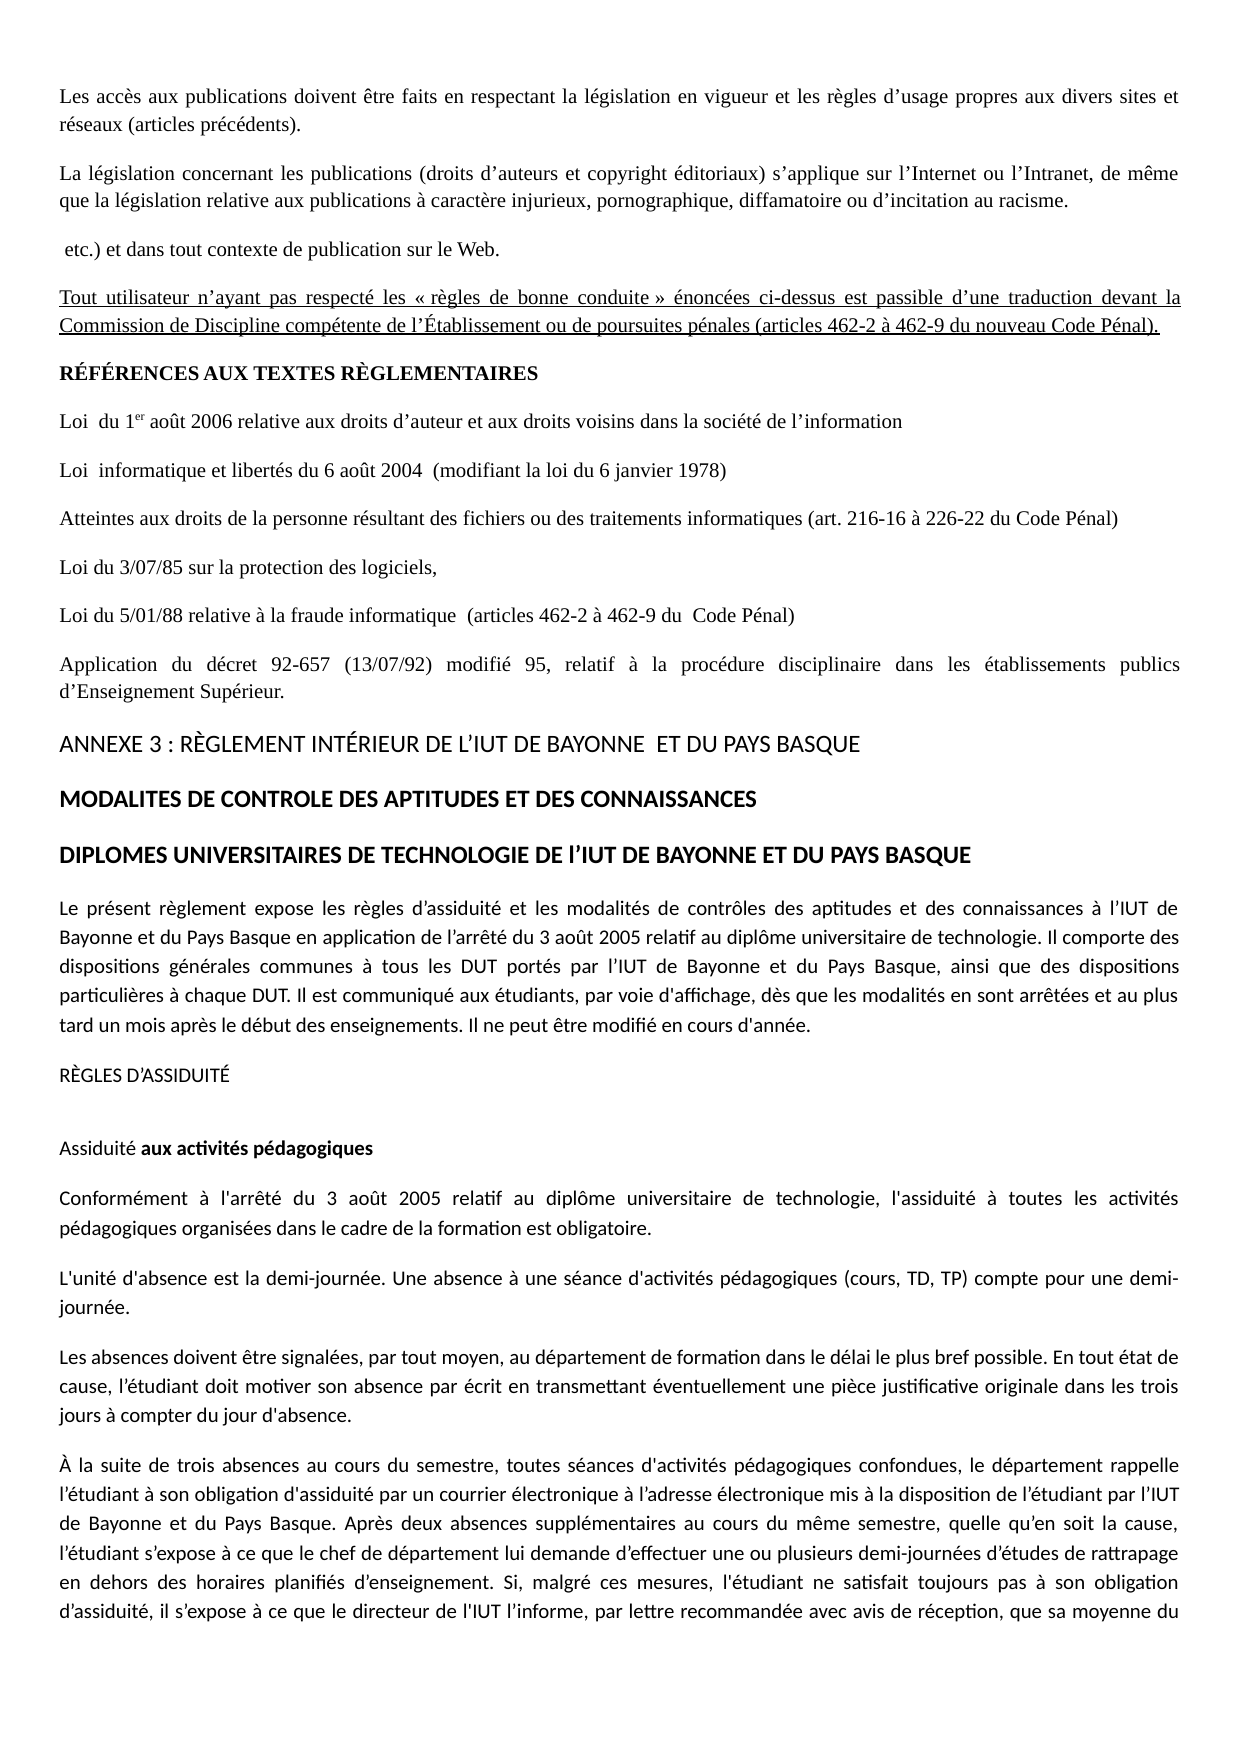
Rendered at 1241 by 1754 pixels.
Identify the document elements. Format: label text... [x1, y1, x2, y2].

text etc.) et dans tout contexte de publication sur le Web. [59, 237, 1181, 261]
text L'unité d'absence est la demi-journée. Une absence à une séance d'activités pédagogiques (cours, TD, TP) compte pour une demi-journée. [59, 1265, 1181, 1319]
text RÉFÉRENCES AUX TEXTES RÈGLEMENTAIRES [59, 361, 1181, 385]
text La législation concernant les publications (droits d’auteurs et copyright éditoriaux) s’applique sur l’Internet ou l’Intranet, de même que la législation relative aux publications à caractère injurieux, pornographique, diffamatoire ou d’incitation au racisme. [59, 161, 1181, 212]
text Loi informatique et libertés du 6 août 2004 (modifiant la loi du 6 janvier 1978) [59, 458, 1181, 482]
text À la suite de trois absences au cours du semestre, toutes séances d'activités pédagogiques confondues, le département rappelle l’étudiant à son obligation d'assiduité par un courrier électronique à l’adresse électronique mis à la disposition de l’étudiant par l’IUT de Bayonne et du Pays Basque. Après deux absences supplémentaires au cours du même semestre, quelle qu’en soit la cause, l’étudiant s’expose à ce que le chef de département lui demande d’effectuer une ou plusieurs demi-journées d’études de rattrapage en dehors des horaires planifiés d’enseignement. Si, malgré ces mesures, l'étudiant ne satisfait toujours pas à son obligation d’assiduité, il s’expose à ce que le directeur de l'IUT l’informe, par lettre recommandée avec avis de réception, que sa moyenne du [59, 1452, 1181, 1623]
text Commission de Discipline compétente de l’Établissement ou de poursuites pénales (articles 462-2 à 462-9 du nouveau Code Pénal). [59, 307, 1181, 337]
text Loi du 3/07/85 sur la protection des logiciels, [59, 555, 1181, 579]
text Le présent règlement expose les règles d’assiduité et les modalités de contrôles des aptitudes et des connaissances à l’IUT de Bayonne et du Pays Basque en application de l’arrêté du 3 août 2005 relatif au diplôme universitaire de technologie. Il comporte des dispositions générales communes à tous les DUT portés par l’IUT de Bayonne et du Pays Basque, ainsi que des dispositions particulières à chaque DUT. Il est communiqué aux étudiants, par voie d'affichage, dès que les modalités en sont arrêtées et au plus tard un mois après le début des enseignements. Il ne peut être modifié en cours d'année. [59, 895, 1181, 1037]
text Conformément à l'arrêté du 3 août 2005 relatif au diplôme universitaire de technologie, l'assiduité à toutes les activités pédagogiques organisées dans le cadre de la formation est obligatoire. [59, 1186, 1181, 1240]
text Application du décret 92-657 (13/07/92) modifié 95, relatif à la procédure disciplinaire dans les établissements publics d’Enseignement Supérieur. [59, 652, 1181, 703]
text Les accès aux publications doivent être faits en respectant la législation en vigueur et les règles d’usage propres aux divers sites et réseaux (articles précédents). [59, 84, 1181, 136]
text RÈGLES D’ASSIDUITÉ [59, 1062, 1181, 1087]
text Loi du 5/01/88 relative à la fraude informatique (articles 462-2 à 462-9 du Code Pénal) [59, 603, 1181, 627]
text DIPLOMES UNIVERSITAIRES DE TECHNOLOGIE DE l’IUT DE BAYONNE ET DU PAYS BASQUE [59, 839, 1181, 870]
text Loi du 1er août 2006 relative aux droits d’auteur et aux droits voisins dans la société de l’information [59, 409, 1181, 433]
text Assiduité aux activités pédagogiques [59, 1136, 1181, 1161]
text Atteintes aux droits de la personne résultant des fichiers ou des traitements informatiques (art. 216-16 à 226-22 du Code Pénal) [59, 506, 1181, 530]
text ANNEXE 3 : RÈGLEMENT INTÉRIEUR DE L’IUT DE BAYONNE ET DU PAYS BASQUE [59, 728, 1181, 758]
text Tout utilisateur n’ayant pas respecté les « règles de bonne conduite » énoncées ci-dessus est passible d’une traduction devant la [59, 285, 1181, 306]
text MODALITES DE CONTROLE DES APTITUDES ET DES CONNAISSANCES [59, 783, 1181, 814]
text Les absences doivent être signalées, par tout moyen, au département de formation dans le délai le plus bref possible. En tout état de cause, l’étudiant doit motiver son absence par écrit en transmettant éventuellement une pièce justificative originale dans les trois jours à compter du jour d'absence. [59, 1344, 1181, 1428]
